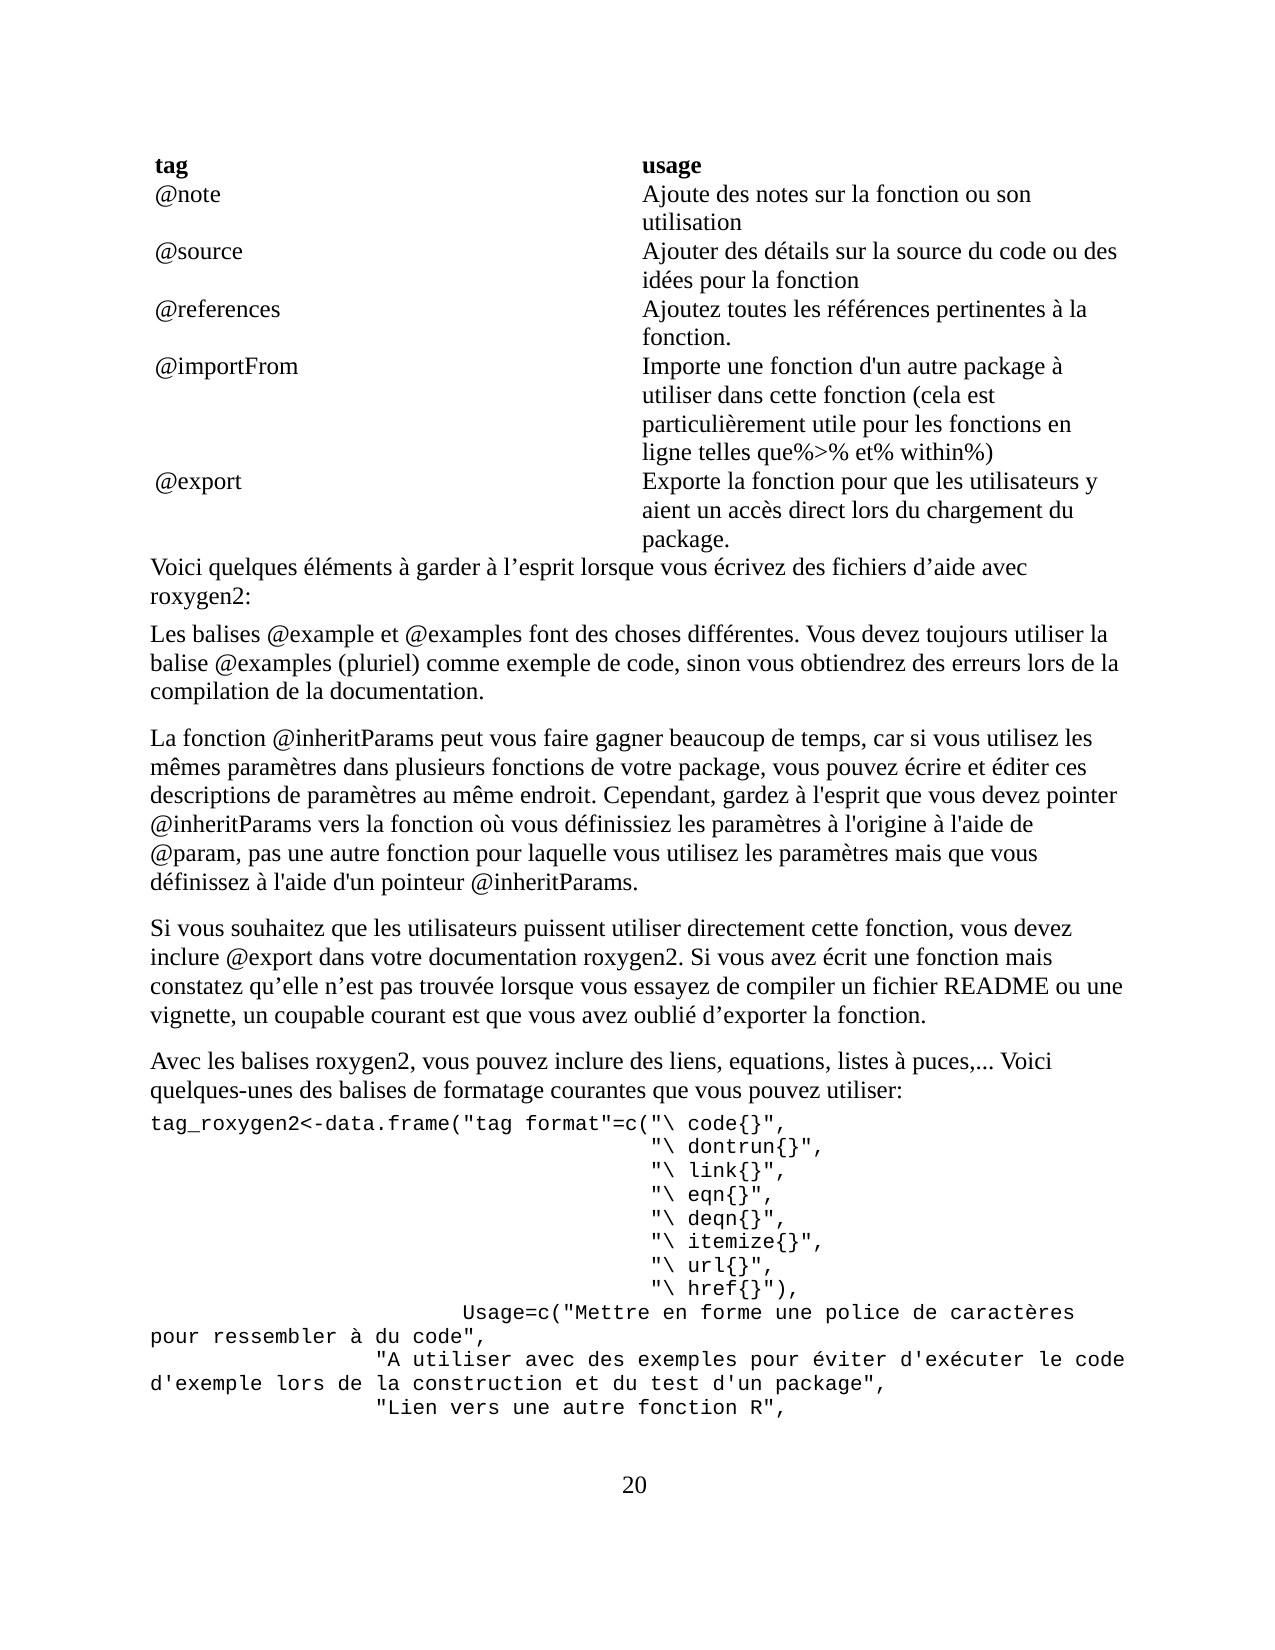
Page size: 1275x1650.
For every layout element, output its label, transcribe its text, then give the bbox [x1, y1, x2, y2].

table_header tag [150, 150, 637, 179]
text Les balises @example et @examples font des choses différentes. Vous devez toujours utiliser la balise @examples (pluriel) comme exemple de code, sinon vous obtiendrez des erreurs lors de la compilation de la documentation. [150, 619, 1125, 705]
text Voici quelques éléments à garder à l’esprit lorsque vous écrivez des fichiers d’aide avec roxygen2: [150, 552, 1125, 610]
table_cell @note [150, 179, 637, 236]
table_cell Importe une fonction d'un autre package à utiliser dans cette fonction (cela est particulièrement utile pour les fonctions en ligne telles que%>% et% within%) [638, 351, 1125, 466]
text "A utiliser avec des exemples pour éviter d'exécuter le code d'exemple lors de la construction et du test d'un package", [150, 1349, 1125, 1397]
table_cell @export [150, 466, 637, 552]
text "\ url{}", [150, 1255, 1125, 1278]
text "\ eqn{}", [150, 1184, 1125, 1207]
text "\ link{}", [150, 1160, 1125, 1184]
table_cell @source [150, 236, 637, 294]
table_cell Ajouter des détails sur la source du code ou des idées pour la fonction [638, 236, 1125, 294]
text Avec les balises roxygen2, vous pouvez inclure des liens, equations, listes à puces,... Voici quelques-unes des balises de formatage courantes que vous pouvez utiliser: [150, 1046, 1125, 1104]
text "\ itemize{}", [150, 1231, 1125, 1255]
text "\ deqn{}", [150, 1207, 1125, 1231]
table_cell Exporte la fonction pour que les utilisateurs y aient un accès direct lors du chargement du package. [638, 466, 1125, 552]
table_cell Ajoutez toutes les références pertinentes à la fonction. [638, 294, 1125, 351]
text Usage=c("Mettre en forme une police de caractères pour ressembler à du code", [150, 1302, 1125, 1349]
table_cell Ajoute des notes sur la fonction ou son utilisation [638, 179, 1125, 236]
text "\ dontrun{}", [150, 1137, 1125, 1160]
table_cell @importFrom [150, 351, 637, 466]
text Si vous souhaitez que les utilisateurs puissent utiliser directement cette fonction, vous devez inclure @export dans votre documentation roxygen2. Si vous avez écrit une fonction mais constatez qu’elle n’est pas trouvée lorsque vous essayez de compiler un fichier README ou une vignette, un coupable courant est que vous avez oublié d’exporter la fonction. [150, 913, 1125, 1028]
table_header usage [638, 150, 1125, 179]
text "Lien vers une autre fonction R", [150, 1397, 1125, 1420]
table_cell @references [150, 294, 637, 351]
text "\ href{}"), [150, 1278, 1125, 1302]
text tag_roxygen2<-data.frame("tag format"=c("\ code{}", [150, 1113, 1125, 1137]
text La fonction @inheritParams peut vous faire gagner beaucoup de temps, car si vous utilisez les mêmes paramètres dans plusieurs fonctions de votre package, vous pouvez écrire et éditer ces descriptions de paramètres au même endroit. Cependant, gardez à l'esprit que vous devez pointer @inheritParams vers la fonction où vous définissiez les paramètres à l'origine à l'aide de @param, pas une autre fonction pour laquelle vous utilisez les paramètres mais que vous définissez à l'aide d'un pointeur @inheritParams. [150, 723, 1125, 896]
